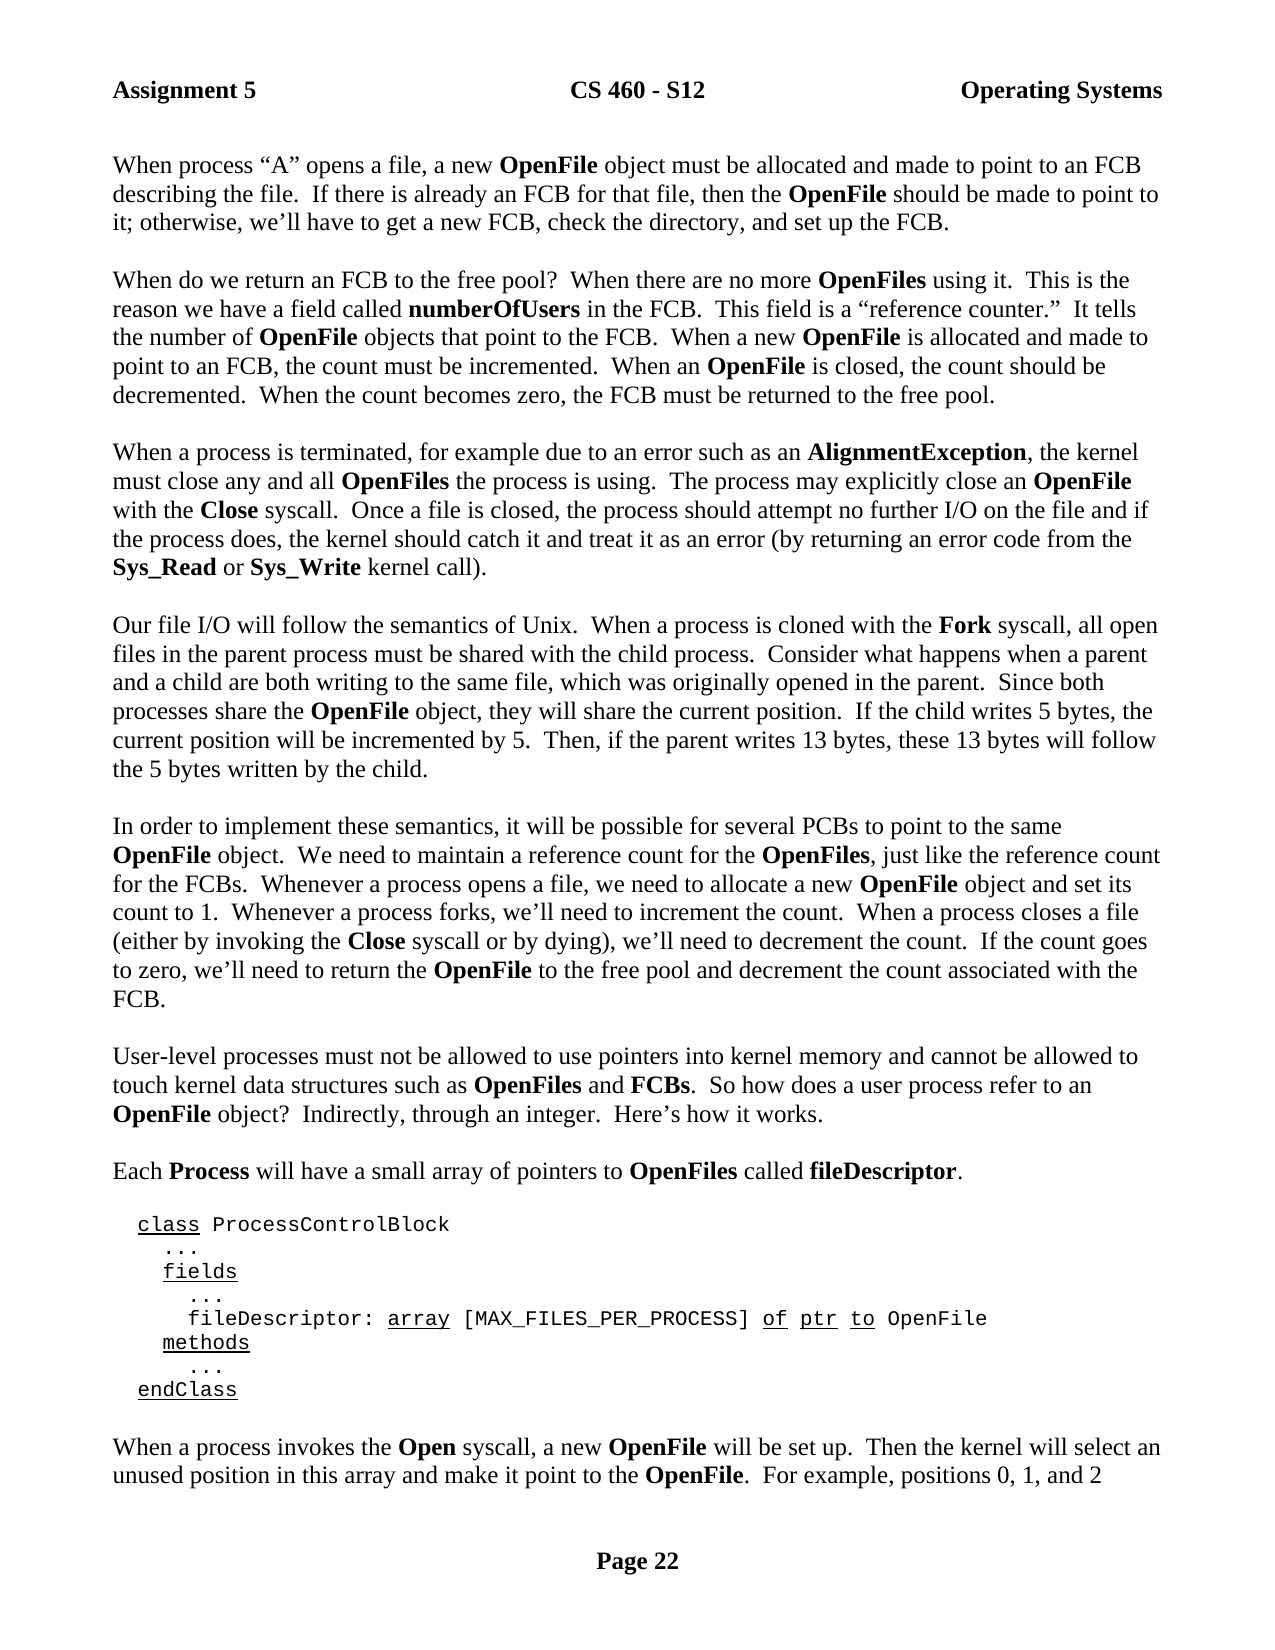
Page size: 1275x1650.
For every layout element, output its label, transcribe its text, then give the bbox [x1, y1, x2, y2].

text When process “A” opens a file, a new OpenFile object must be allocated and made to point to an FCB describing the file. If there is already an FCB for that file, then the OpenFile should be made to point to it; otherwise, we’ll have to get a new FCB, check the directory, and set up the FCB. [112, 150, 1162, 236]
text Our file I/O will follow the semantics of Unix. When a process is cloned with the Fork syscall, all open files in the parent process must be shared with the child process. Consider what happens when a parent and a child are both writing to the same file, which was originally opened in the parent. Since both processes share the OpenFile object, they will share the current position. If the child writes 5 bytes, the current position will be incremented by 5. Then, if the parent writes 13 bytes, these 13 bytes will follow the 5 bytes written by the child. [112, 610, 1162, 782]
text fields [112, 1261, 1162, 1285]
text endClass [112, 1379, 1162, 1403]
text methods [112, 1332, 1162, 1356]
text class ProcessControlBlock [112, 1214, 1162, 1237]
text When a process is terminated, for example due to an error such as an AlignmentException, the kernel must close any and all OpenFiles the process is using. The process may explicitly close an OpenFile with the Close syscall. Once a file is closed, the process should attempt no further I/O on the file and if the process does, the kernel should catch it and treat it as an error (by returning an error code from the Sys_Read or Sys_Write kernel call). [112, 437, 1162, 581]
text When do we return an FCB to the free pool? When there are no more OpenFiles using it. This is the reason we have a field called numberOfUsers in the FCB. This field is a “reference counter.” It tells the number of OpenFile objects that point to the FCB. When a new OpenFile is allocated and made to point to an FCB, the count must be incremented. When an OpenFile is closed, the count should be decremented. When the count becomes zero, the FCB must be returned to the free pool. [112, 265, 1162, 409]
text When a process invokes the Open syscall, a new OpenFile will be set up. Then the kernel will select an unused position in this array and make it point to the OpenFile. For example, positions 0, 1, and 2 [112, 1432, 1162, 1489]
text User-level processes must not be allowed to use pointers into kernel memory and cannot be allowed to touch kernel data structures such as OpenFiles and FCBs. So how does a user process refer to an OpenFile object? Indirectly, through an integer. Here’s how it works. [112, 1041, 1162, 1127]
text ... [112, 1237, 1162, 1261]
text fileDescriptor: array [MAX_FILES_PER_PROCESS] of ptr to OpenFile [112, 1308, 1162, 1332]
text In order to implement these semantics, it will be possible for several PCBs to point to the same OpenFile object. We need to maintain a reference count for the OpenFiles, just like the reference count for the FCBs. Whenever a process opens a file, we need to allocate a new OpenFile object and set its count to 1. Whenever a process forks, we’ll need to increment the count. When a process closes a file (either by invoking the Close syscall or by dying), we’ll need to decrement the count. If the count goes to zero, we’ll need to return the OpenFile to the free pool and decrement the count associated with the FCB. [112, 811, 1162, 1012]
text ... [112, 1285, 1162, 1308]
text Each Process will have a small array of pointers to OpenFiles called fileDescriptor. [112, 1156, 1162, 1185]
text ... [112, 1356, 1162, 1379]
